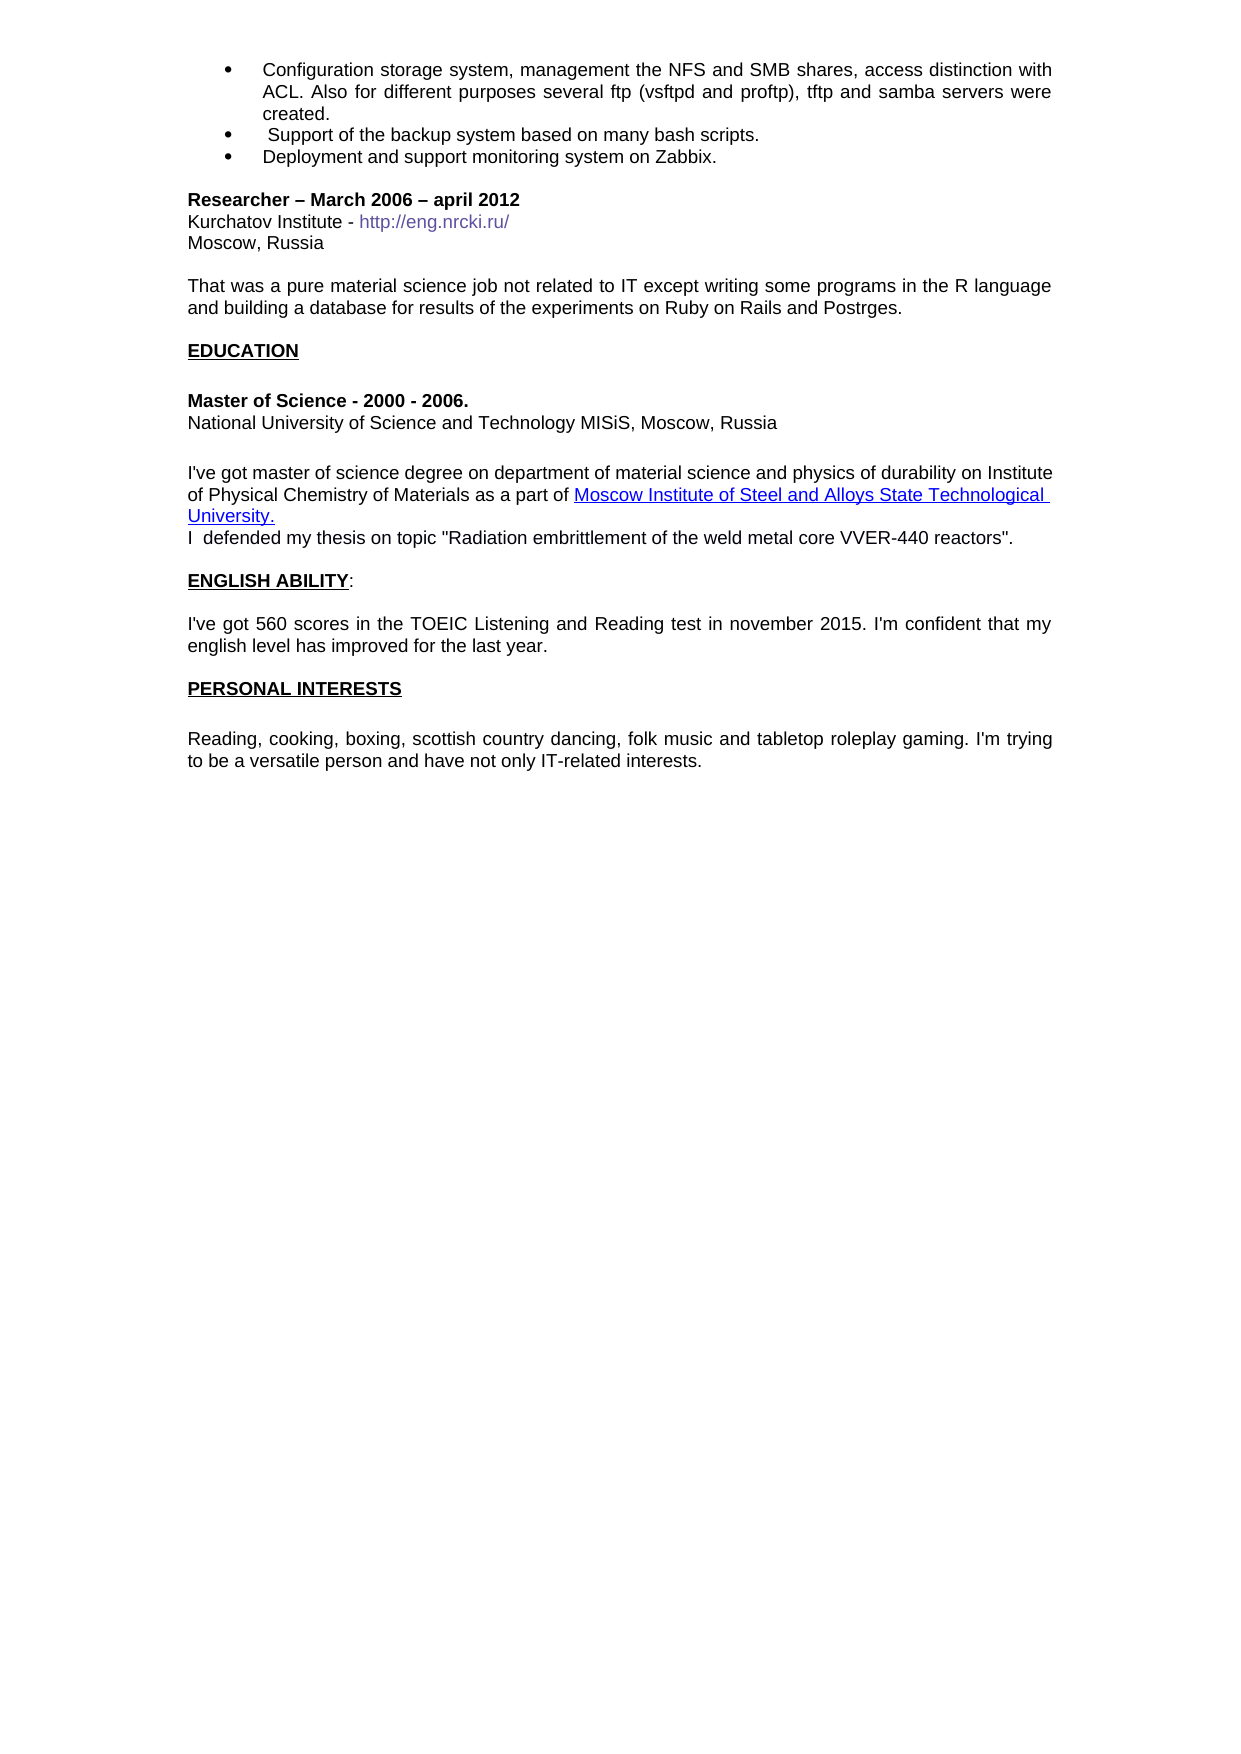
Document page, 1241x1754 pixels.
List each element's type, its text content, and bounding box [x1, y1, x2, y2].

subtitle Kurchatov Institute - http://eng.nrcki.ru/ [187, 210, 1053, 232]
list Deployment and support monitoring system on Zabbix. [225, 146, 1053, 167]
subtitle Master of Science - 2000 - 2006. [187, 390, 1053, 412]
text PERSONAL INTERESTS [187, 678, 1053, 699]
text I've got master of science degree on department of material science and physics of durability on Institute of Physical Chemistry of Materials as a part of Moscow Institute of Steel and Alloys State Technological University. [187, 462, 1053, 527]
text Reading, cooking, boxing, scottish country dancing, folk music and tabletop roleplay gaming. I'm trying to be a versatile person and have not only IT-related interests. [187, 728, 1053, 771]
text That was a pure material science job not related to IT except writing some programs in the R language and building a database for results of the experiments on Ruby on Rails and Postrges. [187, 275, 1053, 318]
list Support of the backup system based on many bash scripts. [225, 124, 1053, 146]
text ENGLISH ABILITY: [187, 570, 1053, 591]
list Configuration storage system, management the NFS and SMB shares, access distinction with ACL. Also for different purposes several ftp (vsftpd and proftp), tftp and samba servers were created. [225, 59, 1053, 124]
subtitle Researcher – March 2006 – april 2012 [187, 189, 1053, 210]
text EDUCATION [187, 340, 1053, 361]
subtitle National University of Science and Technology MISiS, Moscow, Russia [187, 412, 1053, 433]
text Moscow, Russia [187, 232, 1053, 253]
text I defended my thesis on topic "Radiation embrittlement of the weld metal core VVER-440 reactors". [187, 527, 1053, 548]
text I've got 560 scores in the TOEIC Listening and Reading test in november 2015. I'm confident that my english level has improved for the last year. [187, 613, 1053, 656]
